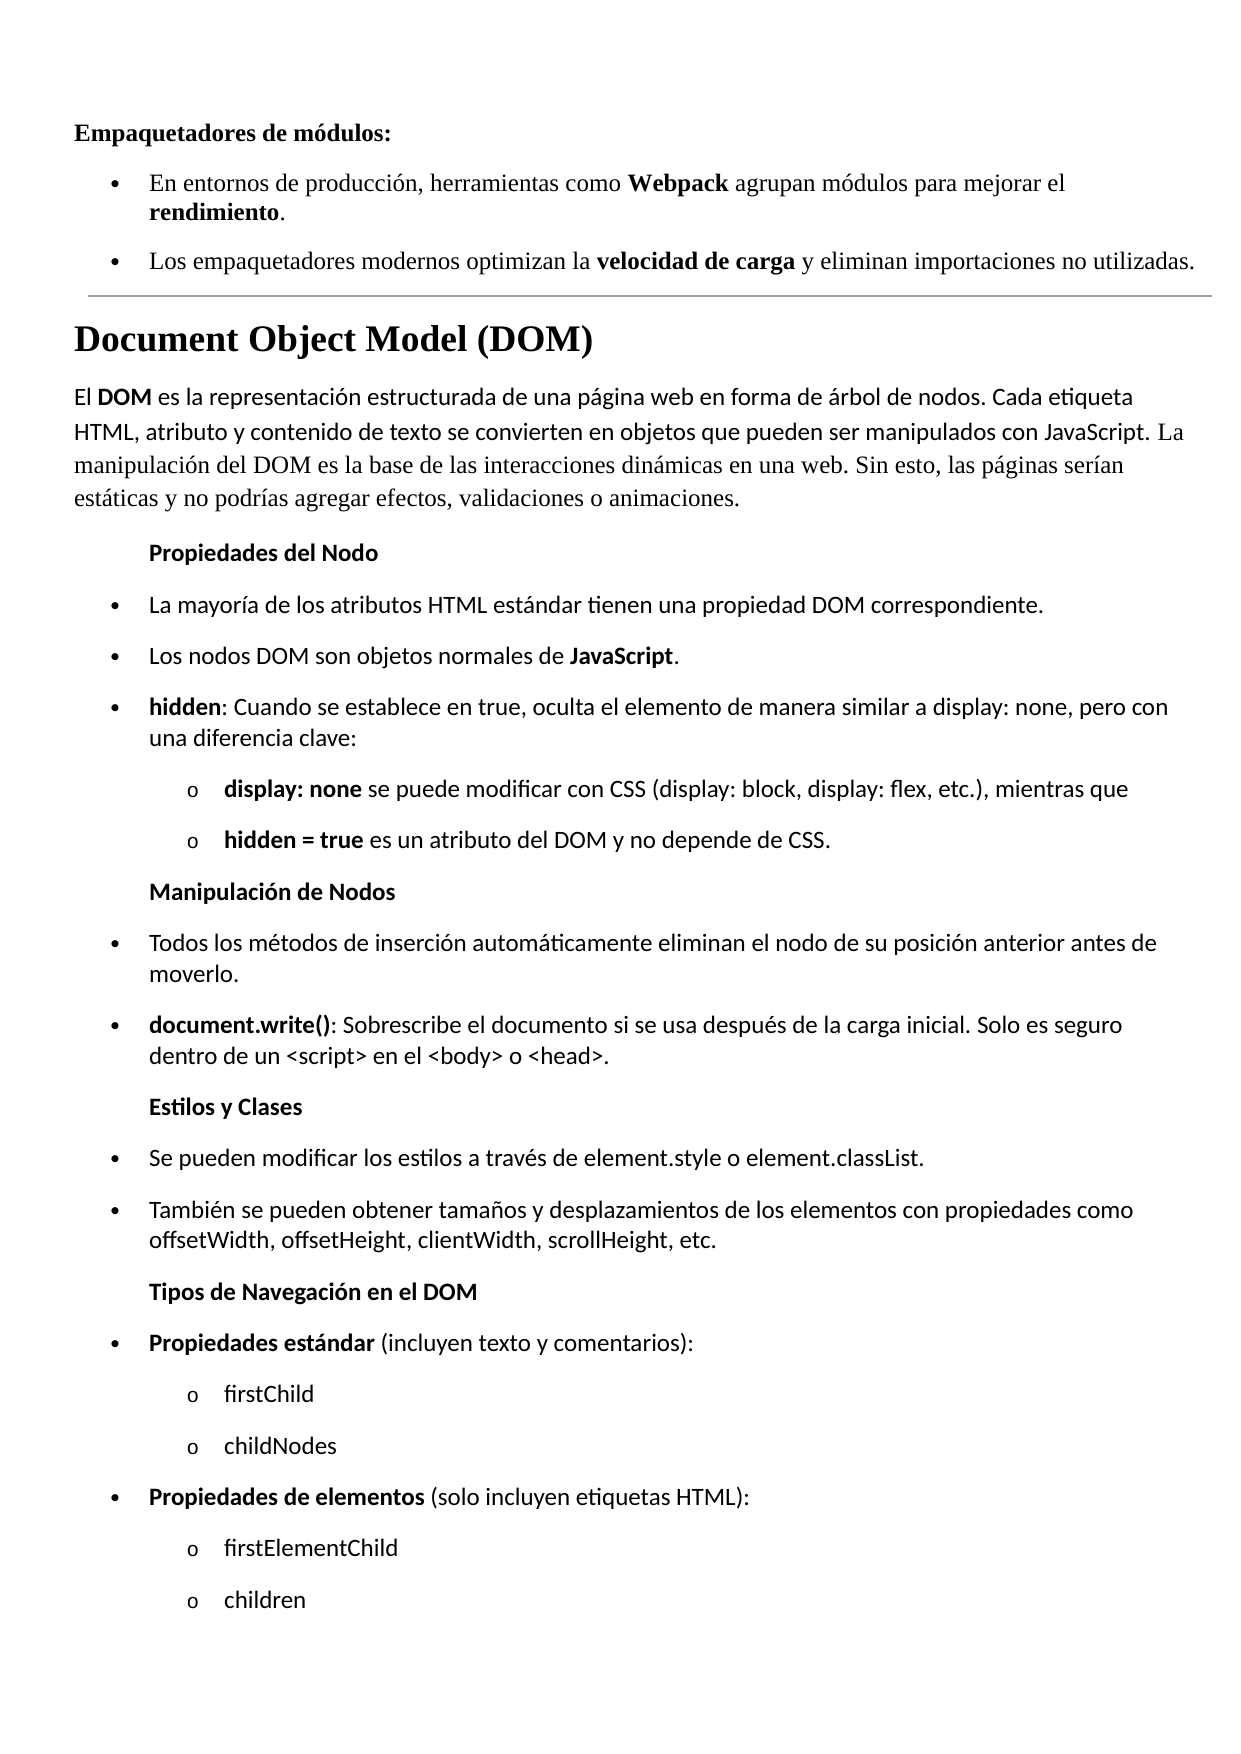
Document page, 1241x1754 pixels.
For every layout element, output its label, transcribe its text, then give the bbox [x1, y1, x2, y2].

subtitle Manipulación de Nodos [149, 876, 1196, 907]
list children [186, 1584, 1196, 1614]
list La mayoría de los atributos HTML estándar tienen una propiedad DOM correspondiente. [111, 589, 1196, 619]
list Todos los métodos de inserción automáticamente eliminan el nodo de su posición anterior antes de moverlo. [111, 927, 1196, 988]
list document.write(): Sobrescribe el documento si se usa después de la carga inicial. Solo es seguro dentro de un <script> en el <body> o <head>. [111, 1009, 1196, 1070]
subtitle Tipos de Navegación en el DOM [149, 1276, 1196, 1306]
list También se pueden obtener tamaños y desplazamientos de los elementos con propiedades como offsetWidth, offsetHeight, clientWidth, scrollHeight, etc. [111, 1194, 1196, 1255]
list firstElementChild [186, 1532, 1196, 1563]
list Los empaquetadores modernos optimizan la velocidad de carga y eliminan importaciones no utilizadas. [111, 246, 1196, 275]
list hidden = true es un atributo del DOM y no depende de CSS. [186, 825, 1196, 855]
list firstChild [186, 1378, 1196, 1409]
list display: none se puede modificar con CSS (display: block, display: flex, etc.), mientras que [186, 773, 1196, 804]
text El DOM es la representación estructurada de una página web en forma de árbol de nodos. Cada etiqueta HTML, atributo y contenido de texto se convierten en objetos que pueden ser manipulados con JavaScript. La manipulación del DOM es la base de las interacciones dinámicas en una web. Sin esto, las páginas serían estáticas y no podrías agregar efectos, validaciones o animaciones. [74, 381, 1196, 512]
list Propiedades de elementos (solo incluyen etiquetas HTML): [111, 1481, 1196, 1512]
text Empaquetadores de módulos: [74, 118, 1196, 147]
subtitle Estilos y Clases [149, 1091, 1196, 1122]
subtitle Document Object Model (DOM) [74, 317, 1196, 360]
list hidden: Cuando se establece en true, oculta el elemento de manera similar a display: none, pero con una diferencia clave: [111, 691, 1196, 752]
list En entornos de producción, herramientas como Webpack agrupan módulos para mejorar el rendimiento. [111, 168, 1196, 225]
subtitle Propiedades del Nodo [149, 537, 1196, 568]
list Los nodos DOM son objetos normales de JavaScript. [111, 640, 1196, 671]
list Propiedades estándar (incluyen texto y comentarios): [111, 1327, 1196, 1358]
list childNodes [186, 1430, 1196, 1460]
list Se pueden modificar los estilos a través de element.style o element.classList. [111, 1142, 1196, 1173]
